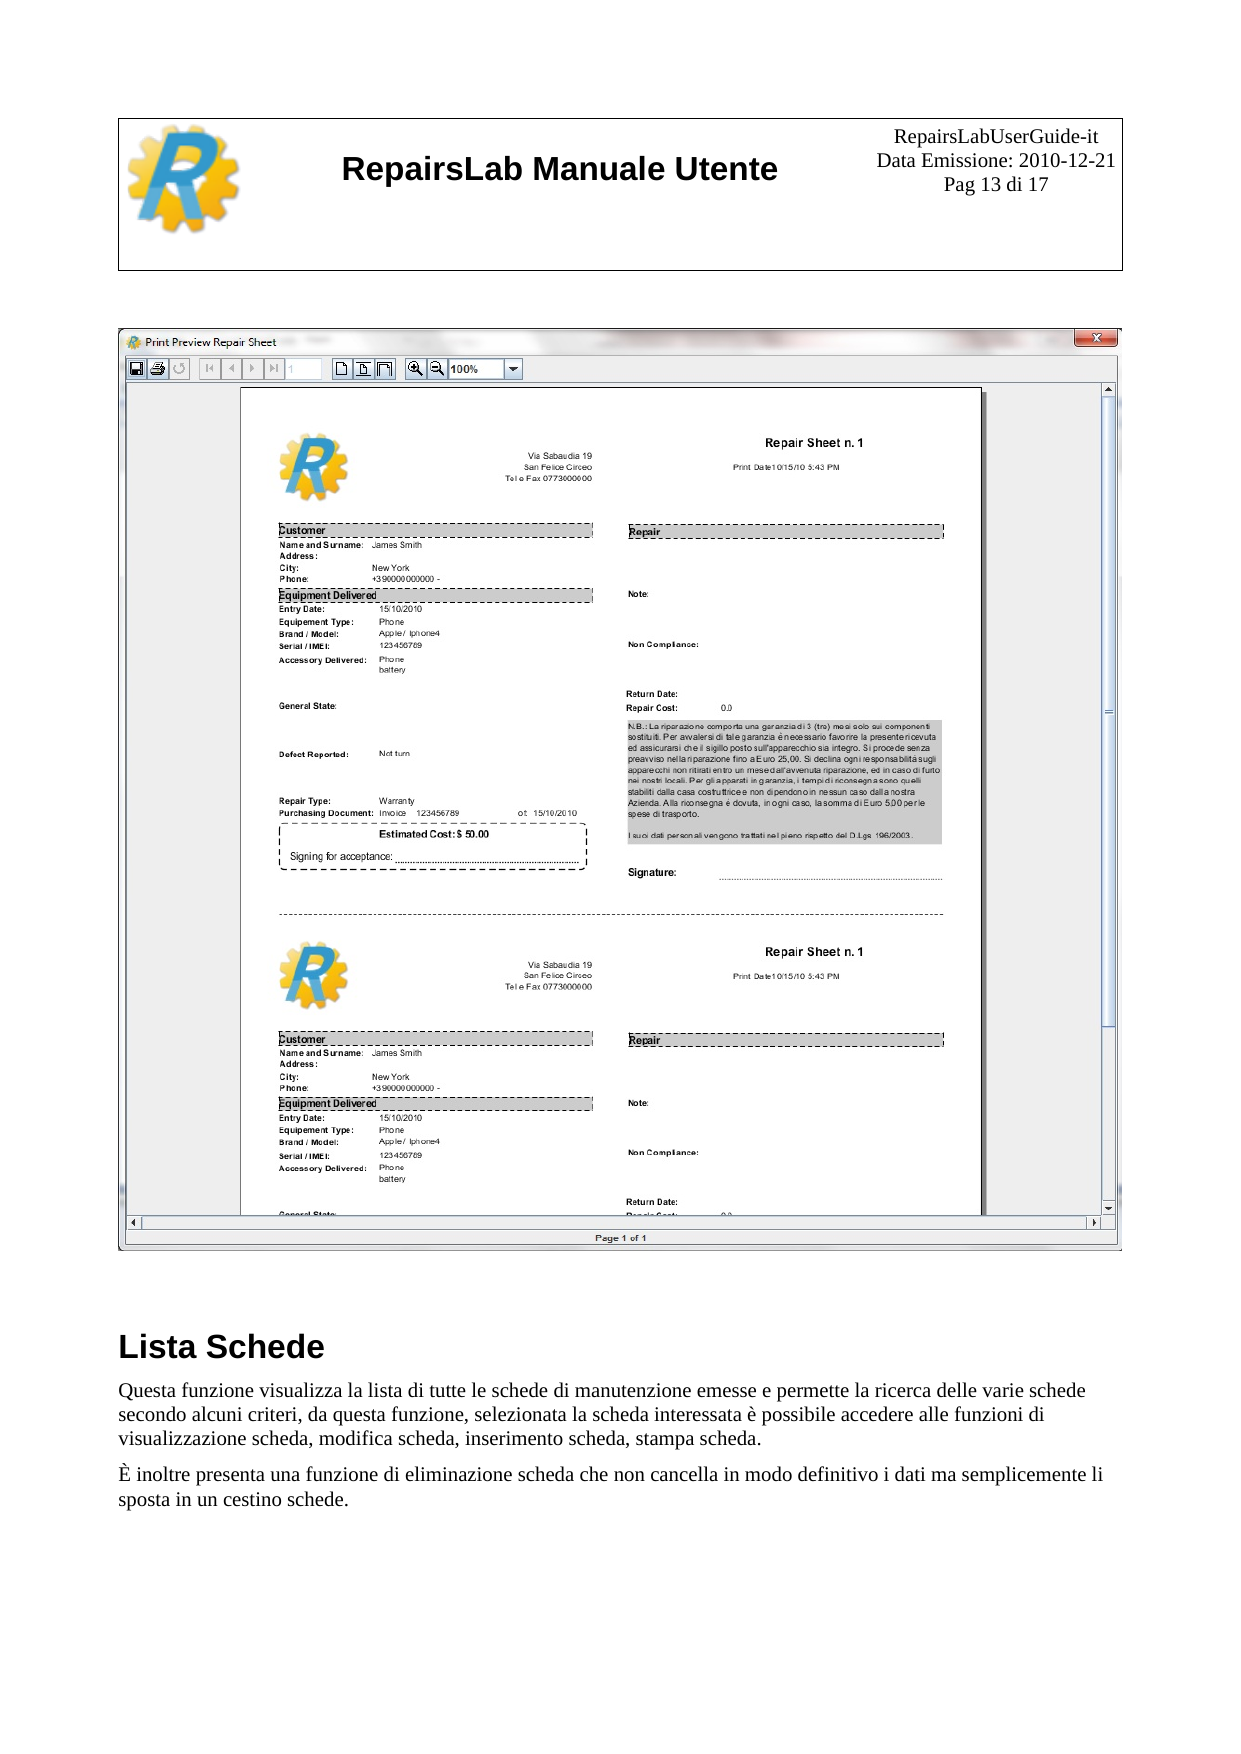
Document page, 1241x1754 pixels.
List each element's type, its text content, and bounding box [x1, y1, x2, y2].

text Questa funzione visualizza la lista di tutte le schede di manutenzione emesse e permette la ricerca delle varie schede secondo alcuni criteri, da questa funzione, selezionata la scheda interessata è possibile accedere alle funzioni di visualizzazione scheda, modifica scheda, inserimento scheda, stampa scheda. [118, 1378, 1122, 1450]
picture [127, 123, 241, 236]
subtitle Lista Schede [118, 1327, 1122, 1365]
picture [118, 328, 1122, 1251]
text È inoltre presenta una funzione di eliminazione scheda che non cancella in modo definitivo i dati ma semplicemente li sposta in un cestino schede. [118, 1462, 1122, 1511]
